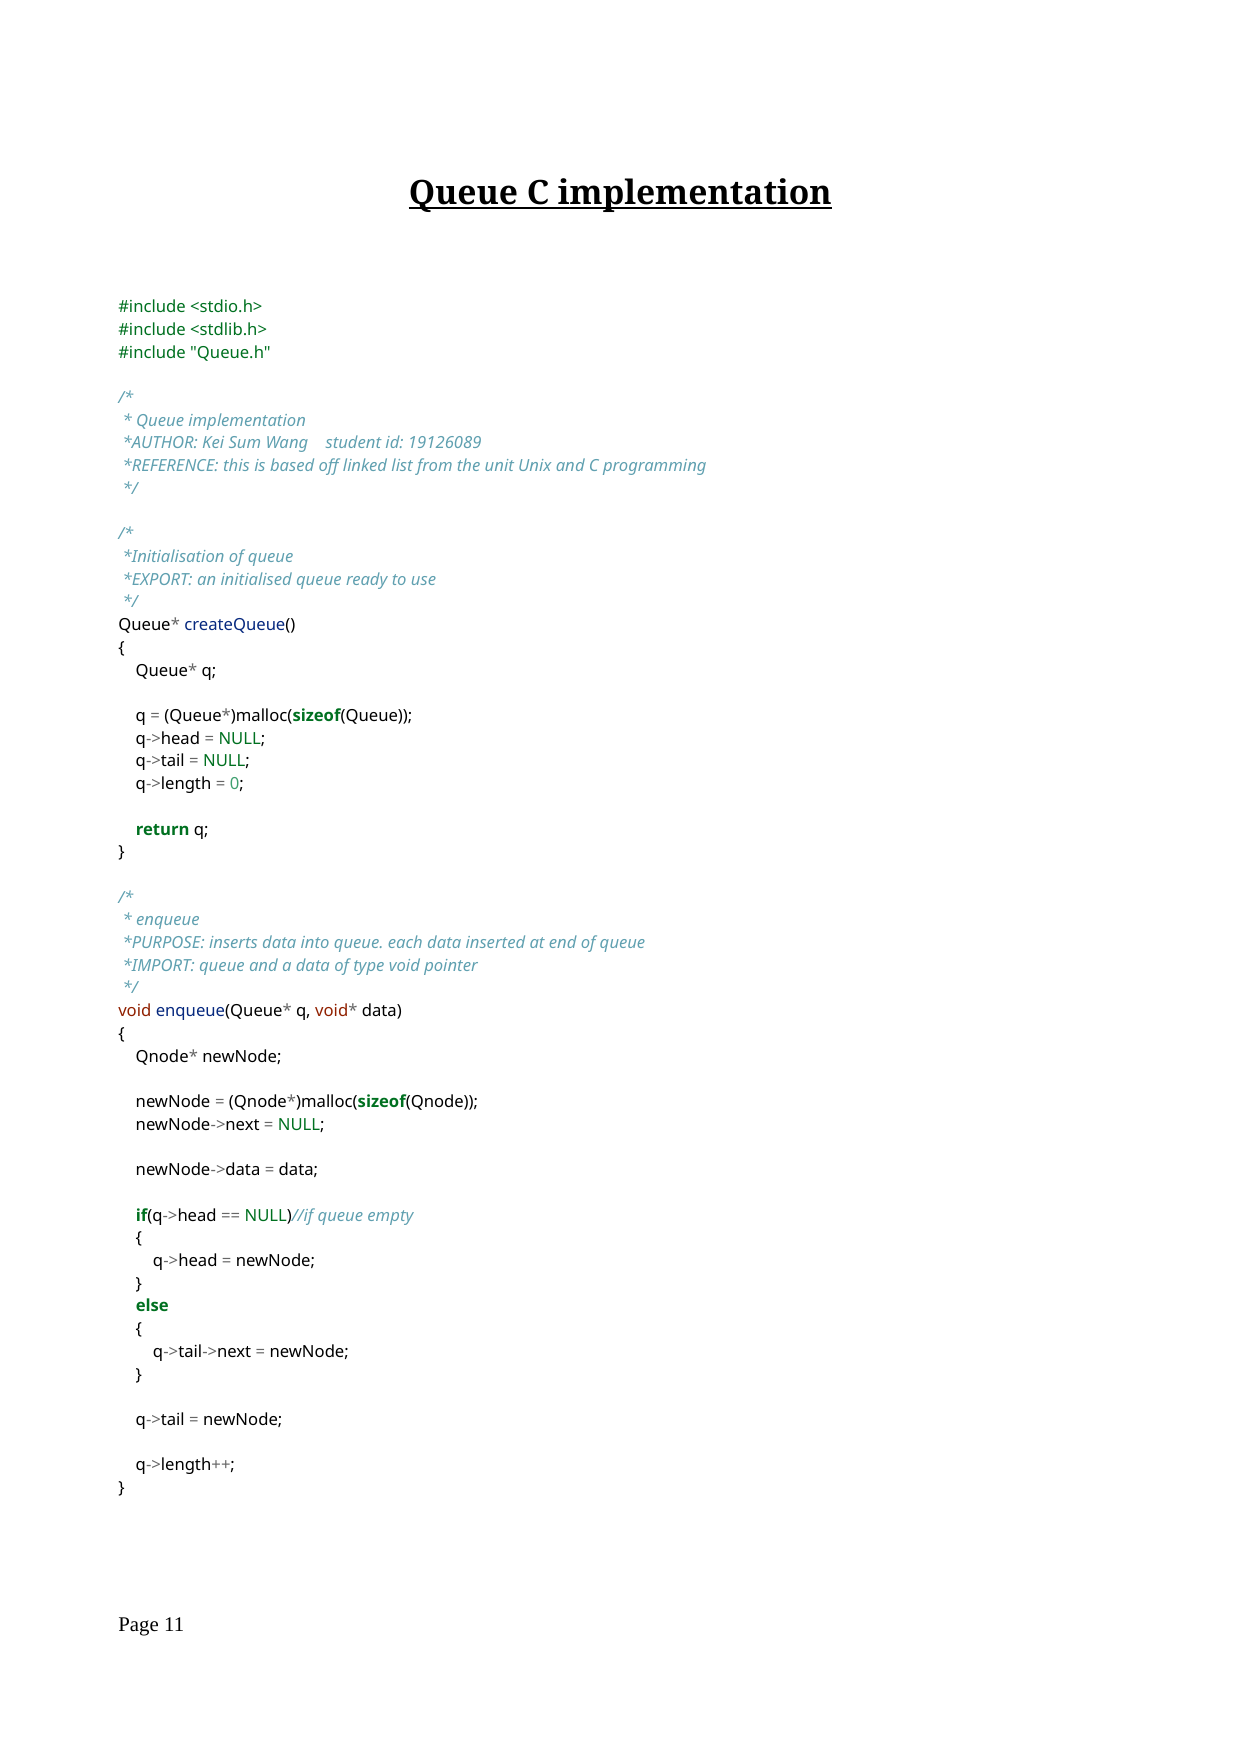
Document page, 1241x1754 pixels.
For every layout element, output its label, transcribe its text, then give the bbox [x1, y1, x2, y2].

text #include "Queue.h" [118, 340, 1122, 363]
text void enqueue(Queue* q, void* data) [118, 999, 1122, 1021]
text { [118, 1021, 1122, 1044]
text *EXPORT: an initialised queue ready to use [118, 567, 1122, 590]
text *IMPORT: queue and a data of type void pointer [118, 953, 1122, 976]
text newNode->data = data; [118, 1158, 1122, 1180]
text q->tail = newNode; [118, 1407, 1122, 1430]
text * enqueue [118, 908, 1122, 931]
text /* [118, 885, 1122, 908]
text Qnode* newNode; [118, 1044, 1122, 1067]
text if(q->head == NULL)//if queue empty [118, 1203, 1122, 1226]
text *AUTHOR: Kei Sum Wang student id: 19126089 [118, 431, 1122, 454]
text /* [118, 386, 1122, 408]
text else [118, 1294, 1122, 1317]
text q->head = NULL; [118, 726, 1122, 749]
text } [118, 1362, 1122, 1385]
text q->tail = NULL; [118, 749, 1122, 772]
text q = (Queue*)malloc(sizeof(Queue)); [118, 703, 1122, 726]
text *REFERENCE: this is based off linked list from the unit Unix and C programming [118, 454, 1122, 476]
text /* [118, 522, 1122, 544]
text { [118, 1226, 1122, 1248]
text #include <stdlib.h> [118, 317, 1122, 340]
text Queue* q; [118, 658, 1122, 681]
text q->length++; [118, 1453, 1122, 1476]
text } [118, 1271, 1122, 1294]
text q->length = 0; [118, 772, 1122, 794]
text { [118, 635, 1122, 658]
text newNode->next = NULL; [118, 1112, 1122, 1135]
text q->tail->next = newNode; [118, 1339, 1122, 1362]
text * Queue implementation [118, 408, 1122, 431]
text *PURPOSE: inserts data into queue. each data inserted at end of queue [118, 931, 1122, 953]
text Queue* createQueue() [118, 613, 1122, 635]
text q->head = newNode; [118, 1248, 1122, 1271]
text */ [118, 476, 1122, 499]
subtitle Queue C implementation [118, 168, 1122, 214]
text */ [118, 976, 1122, 999]
text */ [118, 590, 1122, 613]
text *Initialisation of queue [118, 544, 1122, 567]
text } [118, 1476, 1122, 1498]
text { [118, 1317, 1122, 1339]
text } [118, 840, 1122, 862]
text newNode = (Qnode*)malloc(sizeof(Qnode)); [118, 1089, 1122, 1112]
text #include <stdio.h> [118, 295, 1122, 317]
text return q; [118, 817, 1122, 840]
